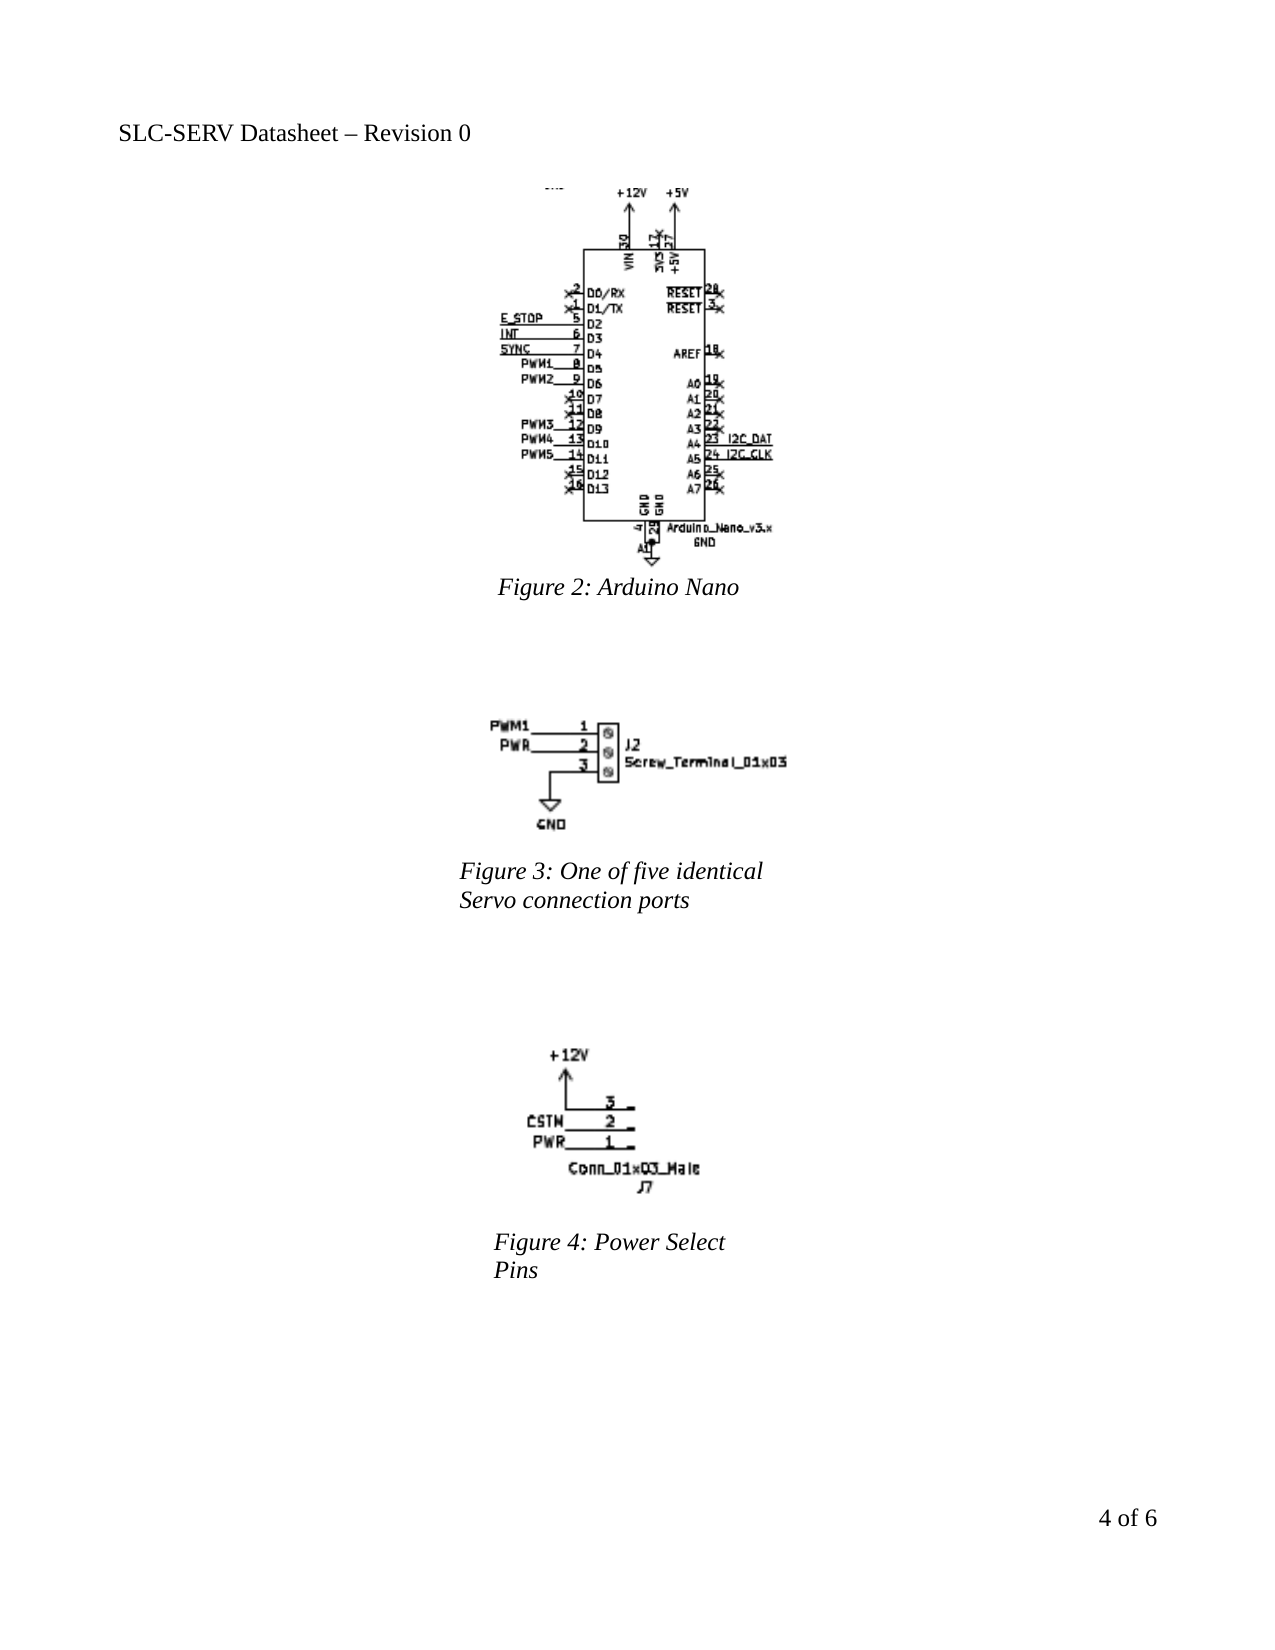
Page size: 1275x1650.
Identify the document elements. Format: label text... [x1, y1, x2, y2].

picture [493, 1016, 741, 1227]
text Figure 2: Arduino Nano [498, 572, 777, 600]
text Figure 4: Power Select Pins [494, 1227, 741, 1284]
text Figure 3: One of five identical Servo connection ports [459, 856, 815, 913]
picture [497, 188, 778, 572]
picture [459, 687, 815, 856]
